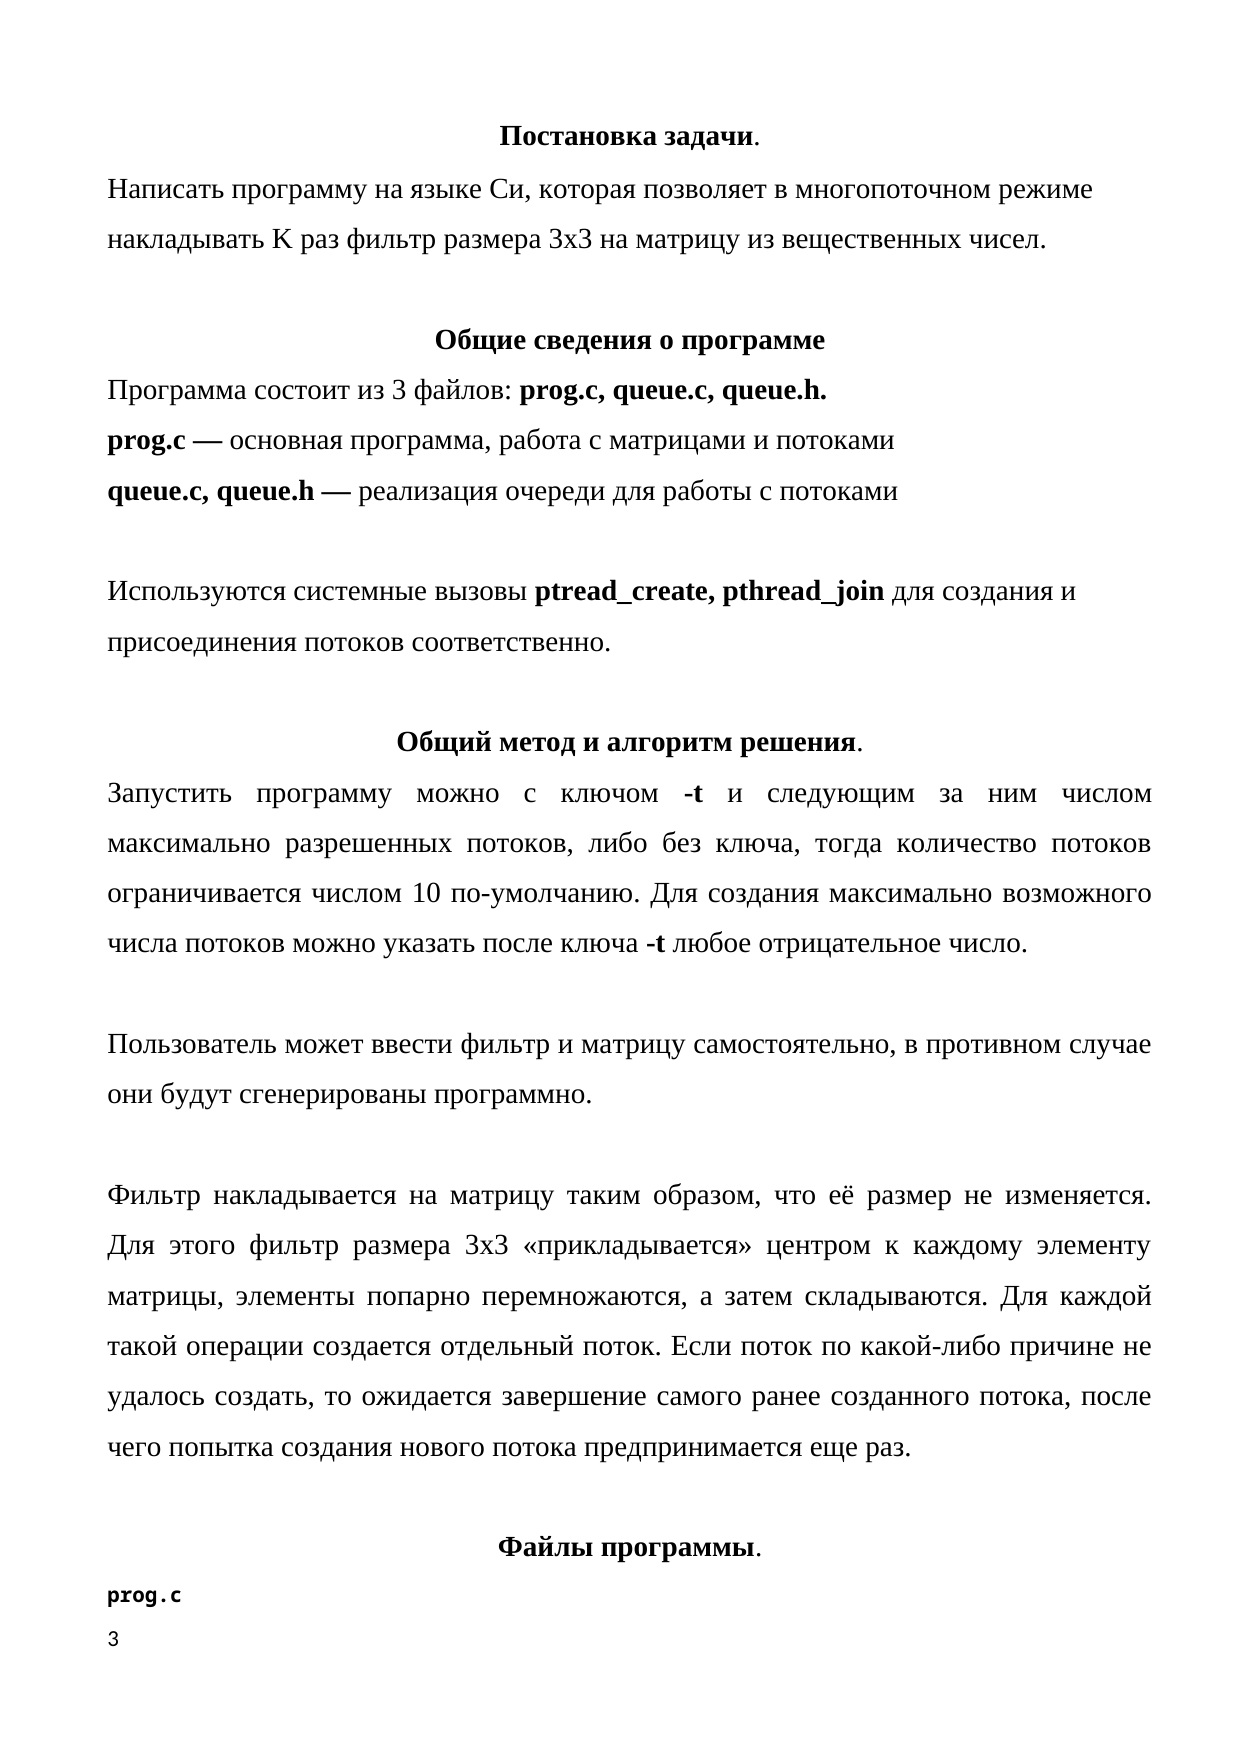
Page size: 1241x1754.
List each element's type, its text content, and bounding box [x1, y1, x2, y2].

text prog.c — основная программа, работа с матрицами и потоками [107, 422, 1153, 456]
text Пользователь может ввести фильтр и матрицу самостоятельно, в противном случае они будут сгенерированы программно. [107, 1026, 1153, 1110]
text queue.c, queue.h — реализация очереди для работы с потоками [107, 473, 1153, 506]
text Запустить программу можно с ключом -t и следующим за ним числом максимально разрешенных потоков, либо без ключа, тогда количество потоков ограничивается числом 10 по-умолчанию. Для создания максимально возможного числа потоков можно указать после ключа -t любое отрицательное число. [107, 775, 1153, 959]
text Общие сведения о программе [107, 322, 1153, 355]
text Используются системные вызовы ptread_create, pthread_join для создания и присоединения потоков соответственно. [107, 573, 1153, 657]
text Файлы программы. [107, 1529, 1153, 1563]
text Постановка задачи. [107, 118, 1153, 152]
list Написать программу на языке Си, которая позволяет в многопоточном режиме накладывать K раз фильтр размера 3х3 на матрицу из вещественных чисел. [107, 171, 1153, 255]
text Программа состоит из 3 файлов: prog.c, queue.c, queue.h. [107, 372, 1153, 406]
text Фильтр накладывается на матрицу таким образом, что её размер не изменяется. Для этого фильтр размера 3х3 «прикладывается» центром к каждому элементу матрицы, элементы попарно перемножаются, а затем складываются. Для каждой такой операции создается отдельный поток. Если поток по какой-либо причине не удалось создать, то ожидается завершение самого ранее созданного потока, после чего попытка создания нового потока предпринимается еще раз. [107, 1177, 1153, 1462]
text prog.c [107, 1580, 1153, 1608]
text Общий метод и алгоритм решения. [107, 724, 1153, 758]
